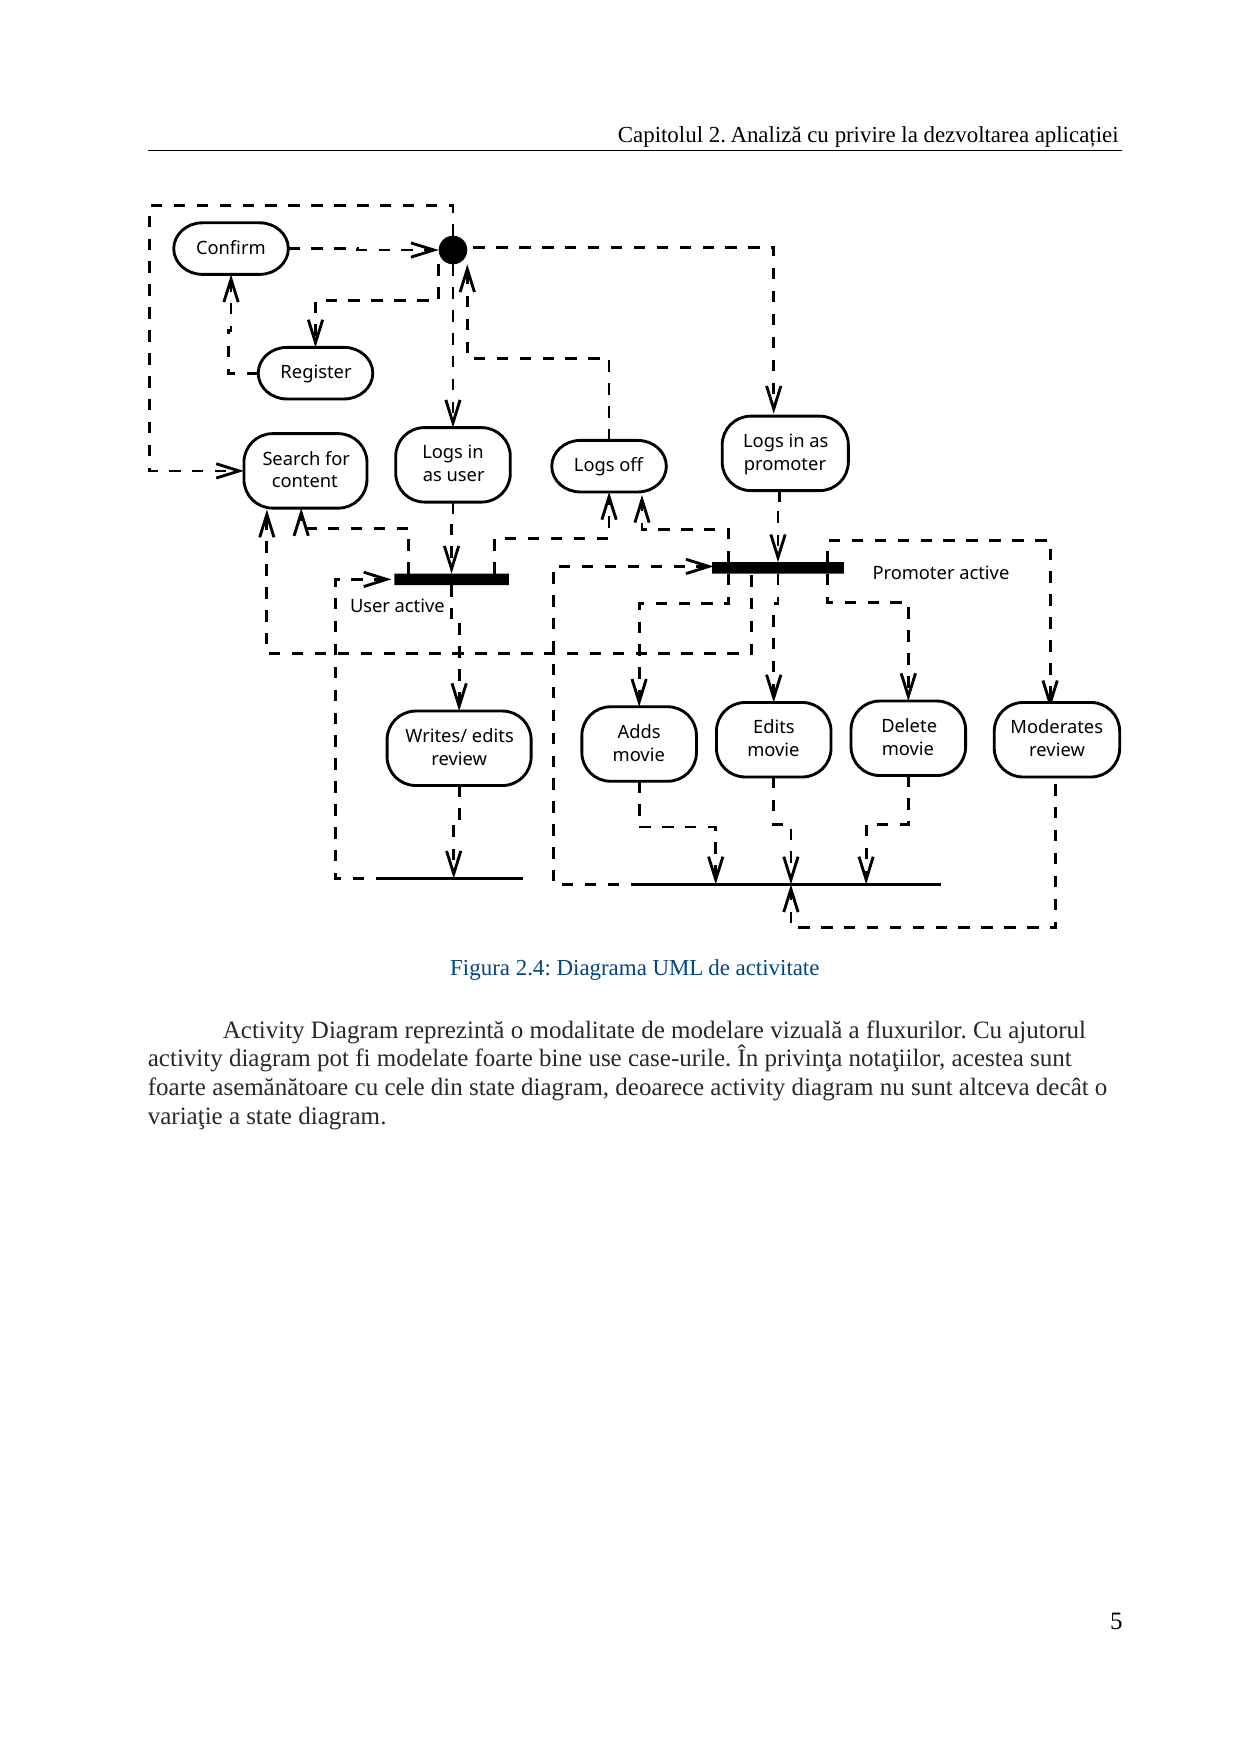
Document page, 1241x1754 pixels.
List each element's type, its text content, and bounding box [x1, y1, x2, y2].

text Figura 2.4: Diagrama UML de activitate [148, 180, 1122, 981]
text Activity Diagram reprezintă o modalitate de modelare vizuală a fluxurilor. Cu ajutorul activity diagram pot fi modelate foarte bine use case-urile. În privinţa notaţiilor, acestea sunt foarte asemănătoare cu cele din state diagram, deoarece activity diagram nu sunt altceva decât o variaţie a state diagram. [148, 1015, 1122, 1130]
